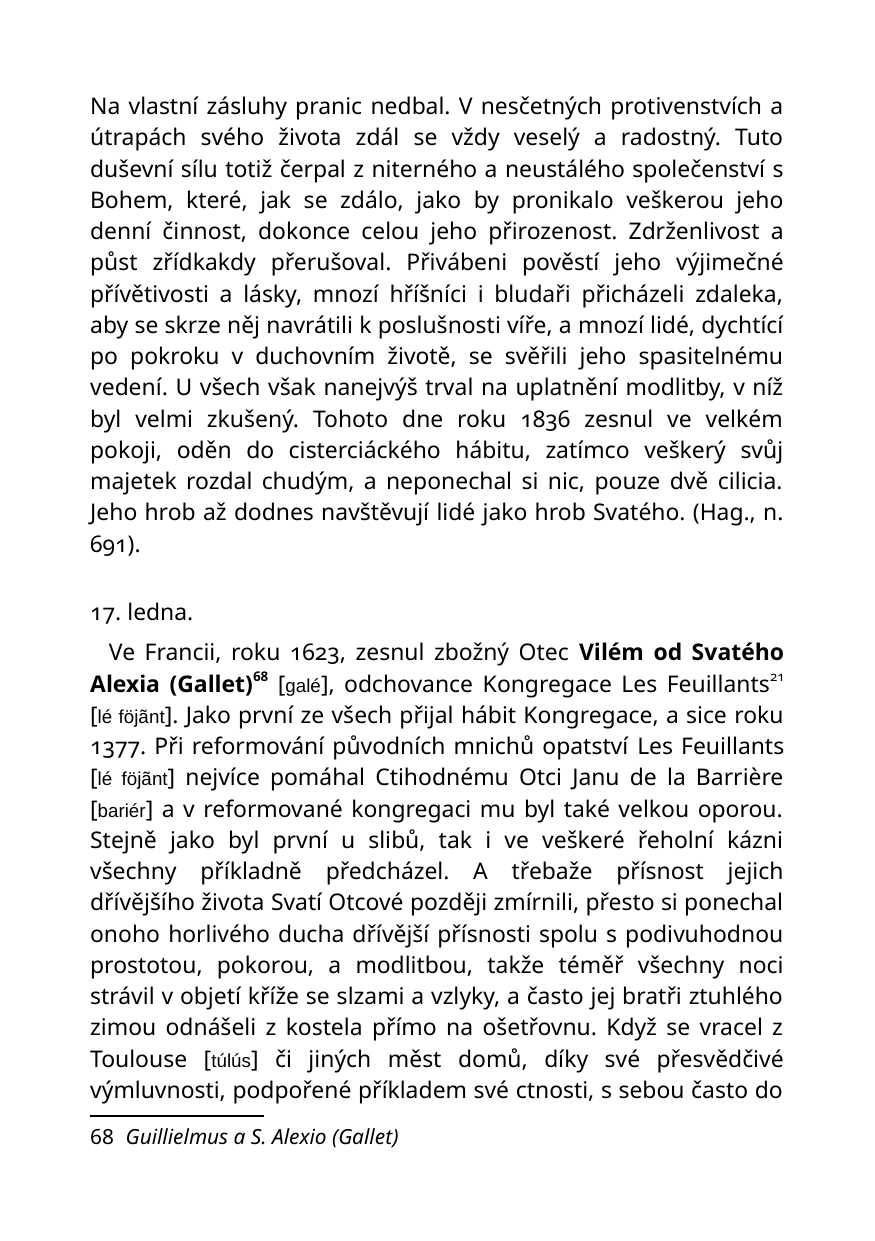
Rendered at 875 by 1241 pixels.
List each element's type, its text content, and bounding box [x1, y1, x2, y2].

text Ve Francii, roku 1623, zesnul zbožný Otec Vilém od Svatého Alexia (Gallet) [galé], odchovance Kongregace Les Feuillants21 [lé föjãnt]. Jako první ze všech přijal hábit Kongregace, a sice roku 1377. Při reformování původních mnichů opatství Les Feuillants [lé föjãnt] nejvíce pomáhal Ctihodnému Otci Janu de la Barrière [bariér] a v reformované kongregaci mu byl také velkou oporou. Stejně jako byl první u slibů, tak i ve veškeré řeholní kázni všechny příkladně předcházel. A třebaže přísnost jejich dřívějšího života Svatí Otcové později zmírnili, přesto si ponechal onoho horlivého ducha dřívější přísnosti spolu s podivuhodnou prostotou, pokorou, a modlitbou, takže téměř všechny noci strávil v objetí kříže se slzami a vzlyky, a často jej bratři ztuhlého zimou odnášeli z kostela přímo na ošetřovnu. Když se vracel z Toulouse [túlús] či jiných měst domů, díky své přesvědčivé výmluvnosti, podpořené příkladem své ctnosti, s sebou často do [90, 636, 784, 1105]
text 17. ledna. [90, 596, 784, 627]
text Guillielmus a S. Alexio (Gallet) [90, 1122, 784, 1150]
text Na vlastní zásluhy pranic nedbal. V nesčetných protivenstvích a útrapách svého života zdál se vždy veselý a radostný. Tuto duševní sílu totiž čerpal z niterného a neustálého společenství s Bohem, které, jak se zdálo, jako by pronikalo veškerou jeho denní činnost, dokonce celou jeho přirozenost. Zdrženlivost a půst zřídkakdy přerušoval. Přivábeni pověstí jeho výjimečné přívětivosti a lásky, mnozí hříšníci i bludaři přicházeli zdaleka, aby se skrze něj navrátili k poslušnosti víře, a mnozí lidé, dychtící po pokroku v duchovním životě, se svěřili jeho spasitelnému vedení. U všech však nanejvýš trval na uplatnění modlitby, v níž byl velmi zkušený. Tohoto dne roku 1836 zesnul ve velkém pokoji, oděn do cisterciáckého hábitu, zatímco veškerý svůj majetek rozdal chudým, a neponechal si nic, pouze dvě cilicia. Jeho hrob až dodnes navštěvují lidé jako hrob Svatého. (Hag., n. 691). [90, 90, 784, 559]
